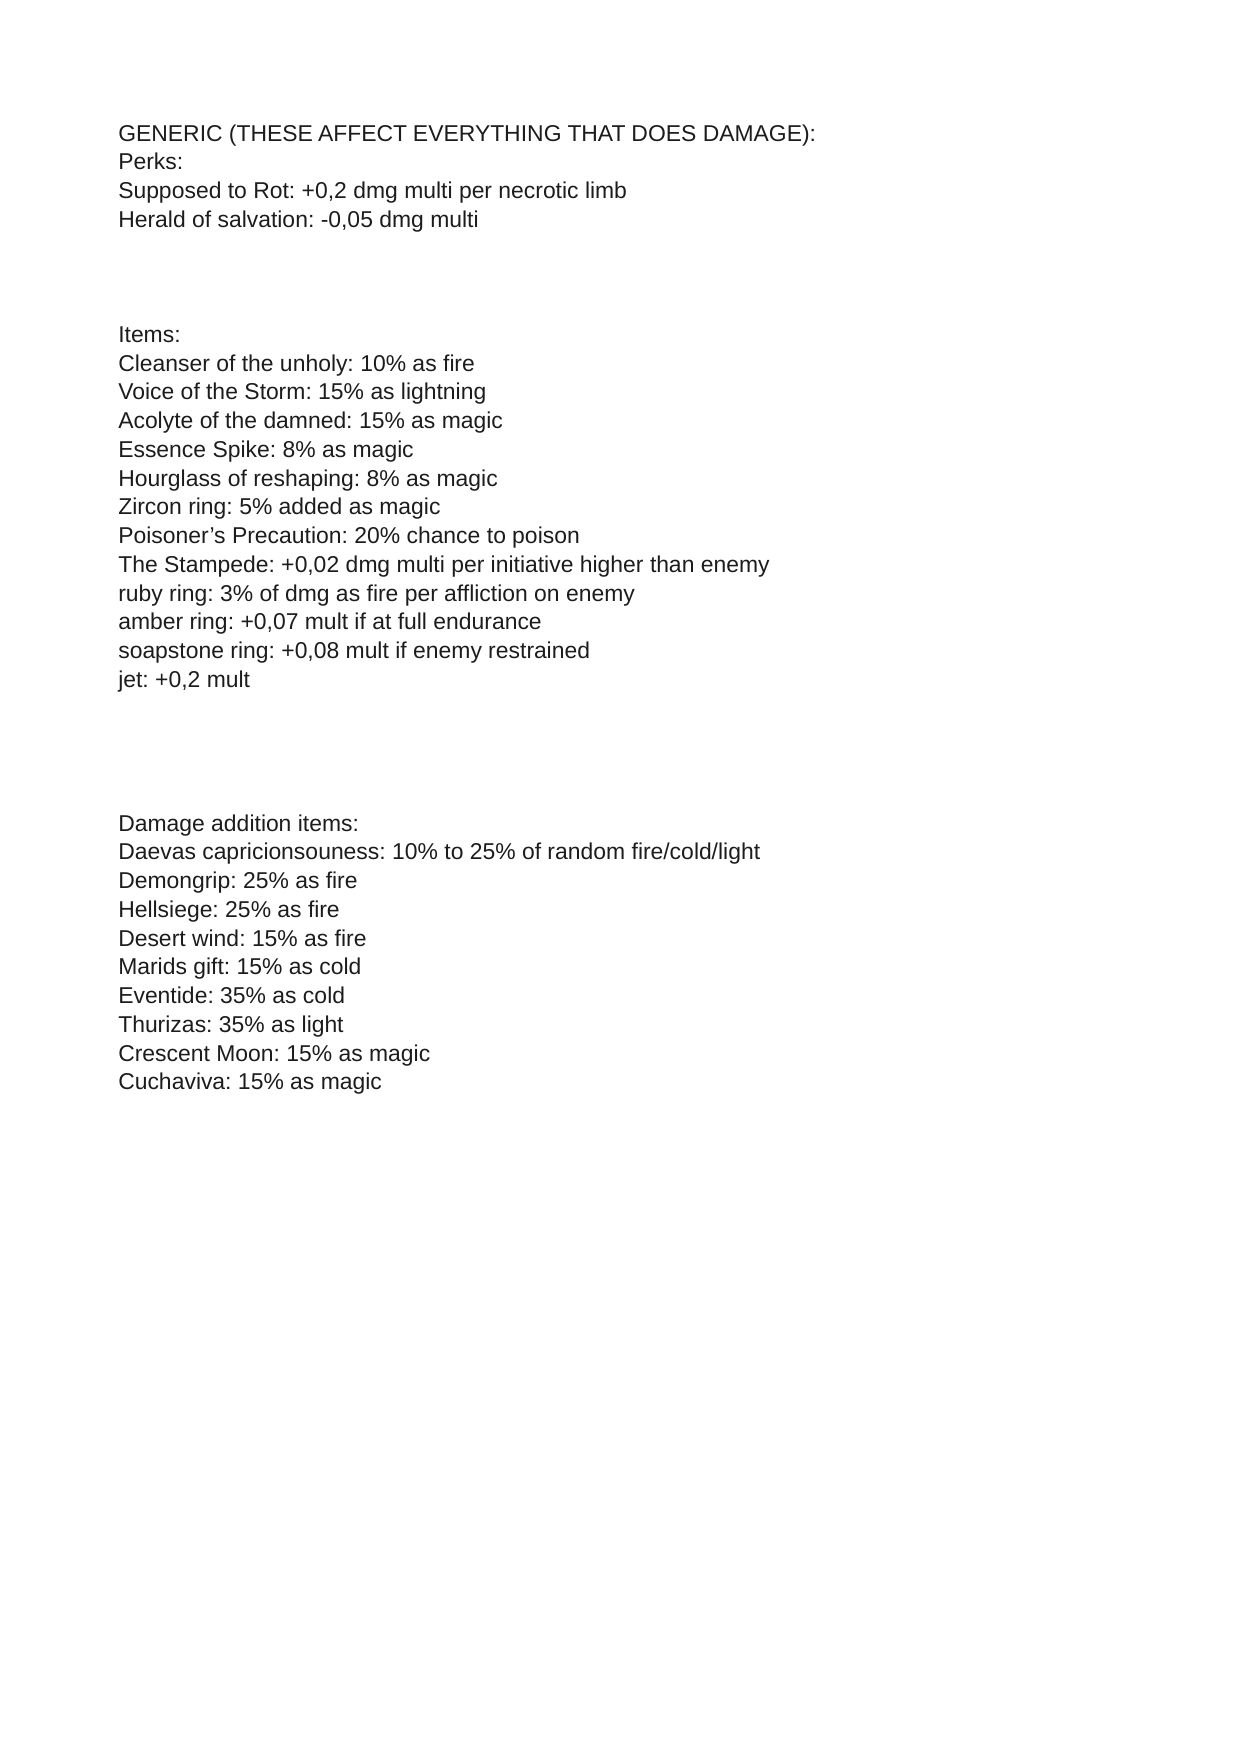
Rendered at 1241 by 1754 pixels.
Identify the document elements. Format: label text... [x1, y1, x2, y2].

text Items: [118, 319, 1122, 348]
text Desert wind: 15% as fire [118, 923, 1122, 952]
text Marids gift: 15% as cold [118, 952, 1122, 981]
text Hellsiege: 25% as fire [118, 894, 1122, 923]
text Cleanser of the unholy: 10% as fire [118, 348, 1122, 377]
text jet: +0,2 mult [118, 664, 1122, 693]
text Essence Spike: 8% as magic [118, 434, 1122, 463]
text Zircon ring: 5% added as magic Poisoner’s Precaution: 20% chance to poison [118, 492, 1122, 549]
text Cuchaviva: 15% as magic [118, 1067, 1122, 1096]
text ruby ring: 3% of dmg as fire per affliction on enemy [118, 578, 1122, 607]
text Supposed to Rot: +0,2 dmg multi per necrotic limb [118, 176, 1122, 204]
text Voice of the Storm: 15% as lightning [118, 377, 1122, 406]
text GENERIC (THESE AFFECT EVERYTHING THAT DOES DAMAGE): Perks: [118, 118, 1122, 176]
text Acolyte of the damned: 15% as magic [118, 406, 1122, 434]
text Crescent Moon: 15% as magic [118, 1038, 1122, 1067]
text Hourglass of reshaping: 8% as magic [118, 463, 1122, 492]
text Damage addition items: [118, 808, 1122, 837]
text Eventide: 35% as cold [118, 981, 1122, 1009]
text Demongrip: 25% as fire [118, 866, 1122, 894]
text soapstone ring: +0,08 mult if enemy restrained [118, 636, 1122, 664]
text The Stampede: +0,02 dmg multi per initiative higher than enemy [118, 549, 1122, 578]
text amber ring: +0,07 mult if at full endurance [118, 607, 1122, 636]
text Herald of salvation: -0,05 dmg multi [118, 204, 1122, 233]
text Thurizas: 35% as light [118, 1009, 1122, 1038]
text Daevas capricionsouness: 10% to 25% of random fire/cold/light [118, 837, 1122, 866]
